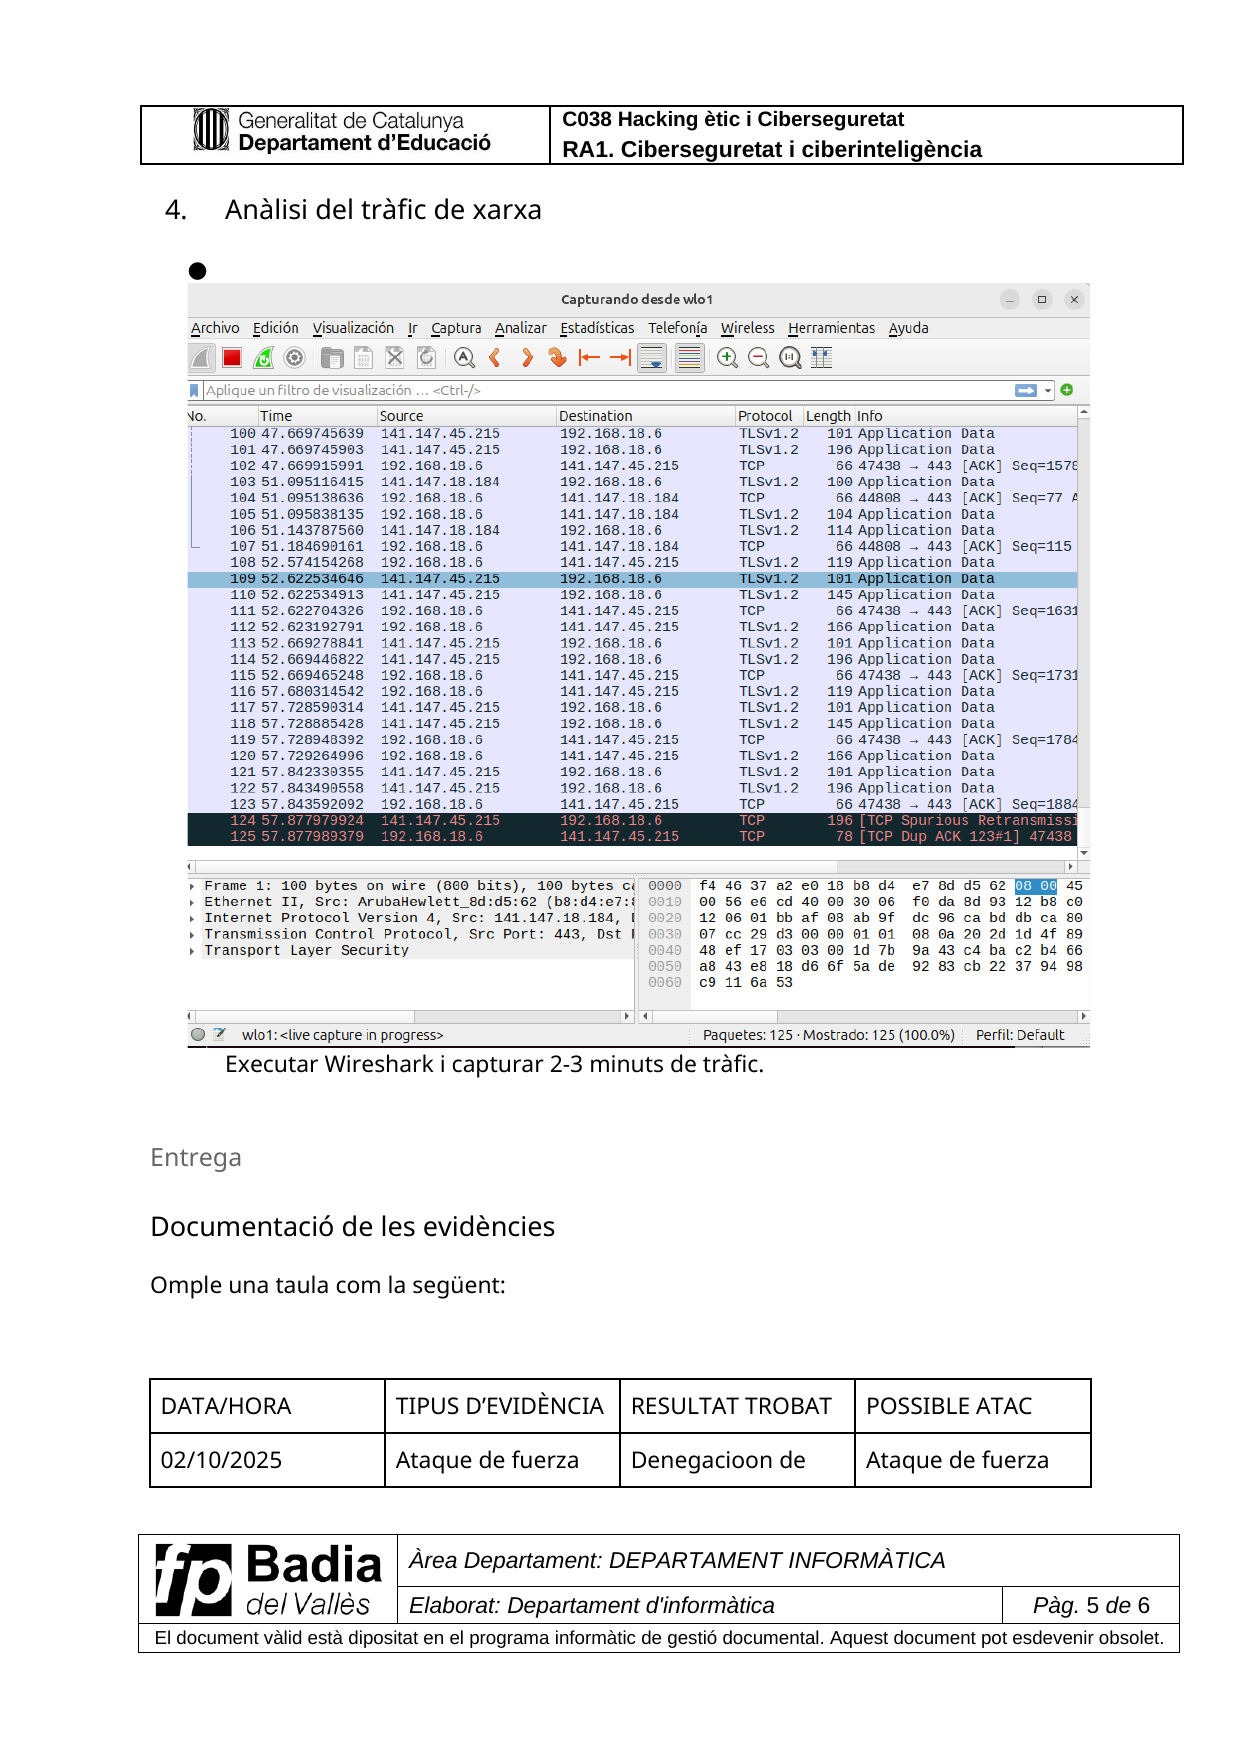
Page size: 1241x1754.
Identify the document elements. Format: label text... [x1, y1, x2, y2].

subtitle Anàlisi del tràfic de xarxa [187, 191, 1090, 228]
subtitle Documentació de les evidències [150, 1207, 1090, 1244]
table_cell Ataque de fuerza [856, 1434, 1090, 1486]
list Executar Wireshark i capturar 2-3 minuts de tràfic. [187, 1048, 1090, 1110]
table_header TIPUS D’EVIDÈNCIA [386, 1380, 619, 1432]
table_cell Ataque de fuerza [386, 1434, 619, 1486]
picture [193, 107, 491, 155]
picture [150, 1535, 387, 1623]
subtitle Entrega [150, 1139, 1090, 1173]
list Executar Wireshark i capturar 2-3 minuts de tràfic. [187, 253, 1090, 283]
table_header DATA/HORA [151, 1380, 384, 1432]
table_header POSSIBLE ATAC [856, 1380, 1090, 1432]
table_cell 02/10/2025 [151, 1434, 384, 1486]
picture [187, 283, 1091, 1048]
table_cell Denegacioon de [621, 1434, 854, 1486]
table_header RESULTAT TROBAT [621, 1380, 854, 1432]
text Omple una taula com la següent: [150, 1269, 1090, 1301]
